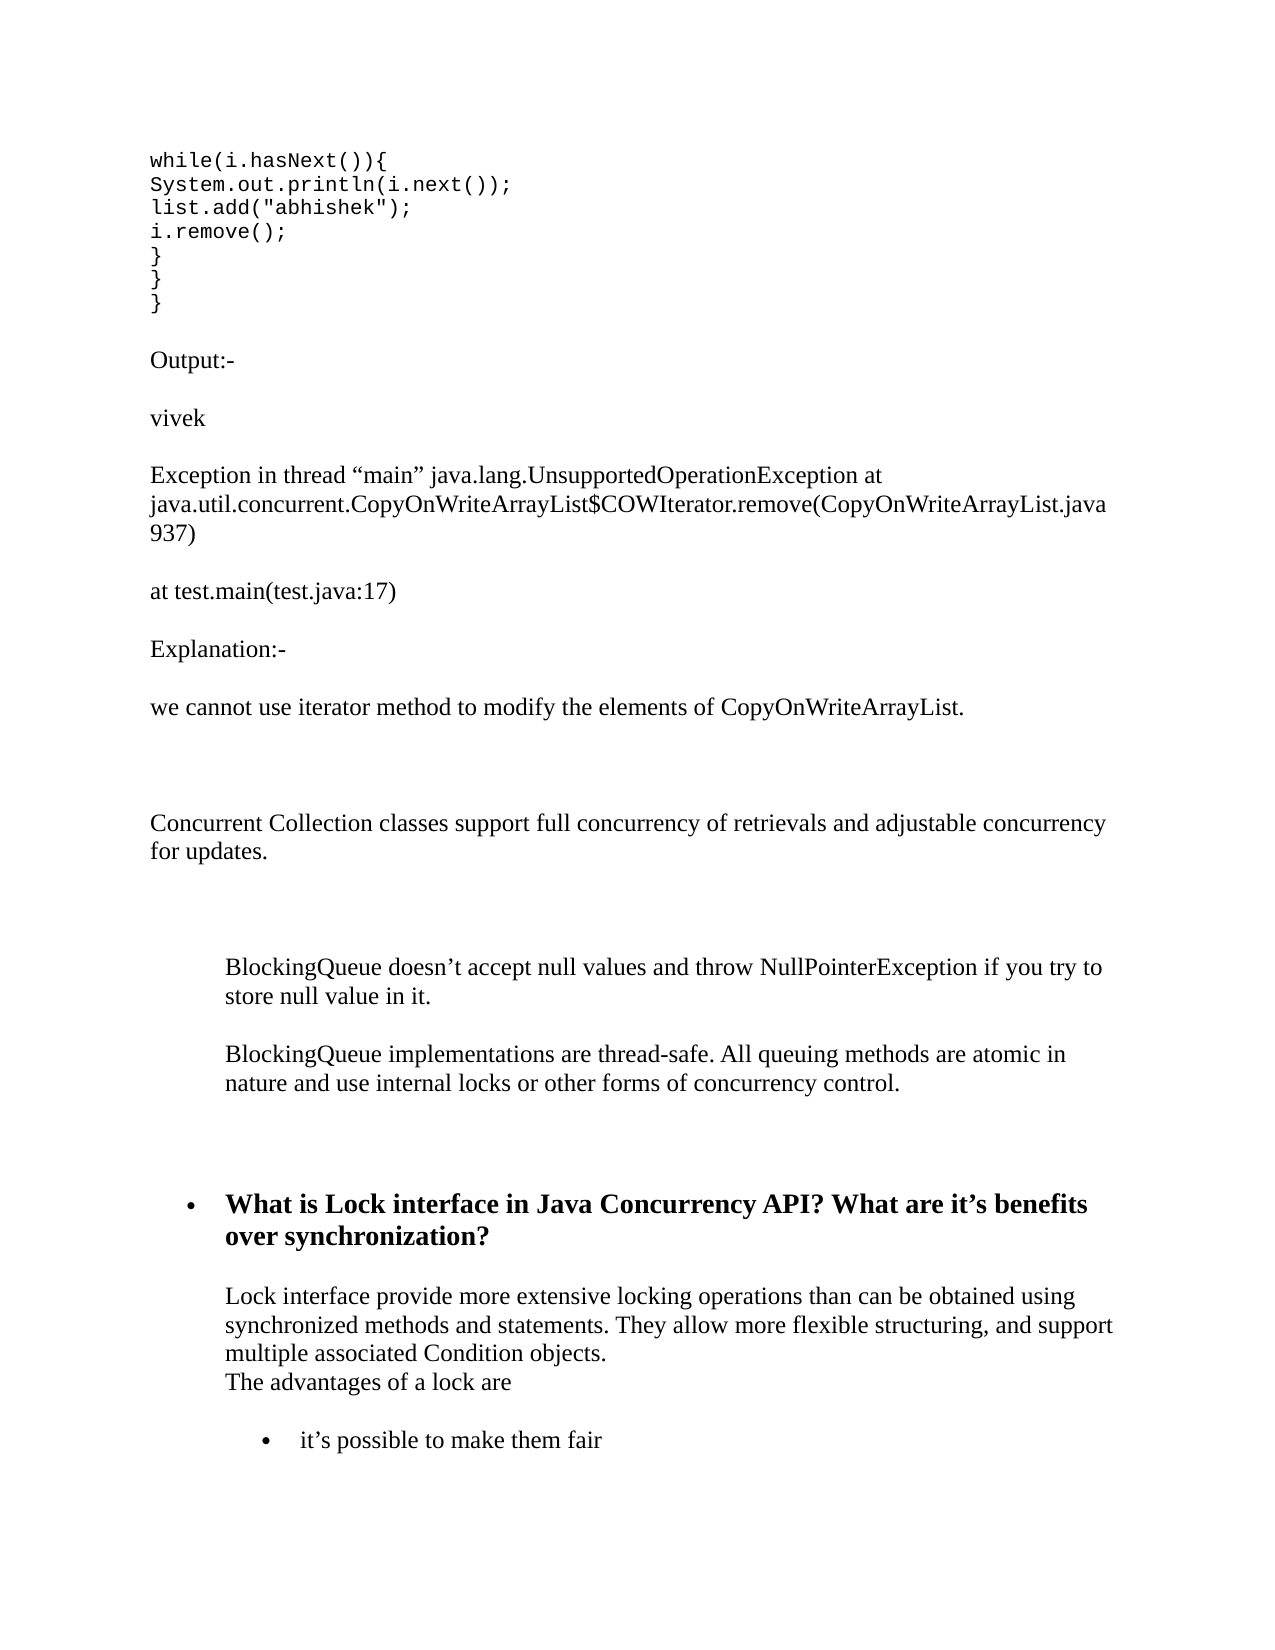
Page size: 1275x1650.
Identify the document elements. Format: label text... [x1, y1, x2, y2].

list it’s possible to make them fair [262, 1425, 1125, 1454]
text at test.main(test.java:17) [150, 576, 1125, 605]
text BlockingQueue implementations are thread-safe. All queuing methods are atomic in nature and use internal locks or other forms of concurrency control. [225, 1039, 1125, 1096]
text Output:- [150, 345, 1125, 373]
text Explanation:- [150, 634, 1125, 663]
text BlockingQueue doesn’t accept null values and throw NullPointerException if you try to store null value in it. [225, 952, 1125, 1010]
text Exception in thread “main” java.lang.UnsupportedOperationException at java.util.concurrent.CopyOnWriteArrayList$COWIterator.remove(CopyOnWriteArrayList.java 937) [150, 461, 1125, 547]
text while(i.hasNext()){ System.out.println(i.next()); list.add("abhishek"); i.remove(); } } } [150, 150, 1125, 316]
subtitle What is Lock interface in Java Concurrency API? What are it’s benefits over synchronization? [187, 1187, 1125, 1252]
text we cannot use iterator method to modify the elements of CopyOnWriteArrayList. [150, 692, 1125, 721]
text Lock interface provide more extensive locking operations than can be obtained using synchronized methods and statements. They allow more flexible structuring, and support multiple associated Condition objects. The advantages of a lock are [225, 1281, 1125, 1396]
text vivek [150, 403, 1125, 431]
text Concurrent Collection classes support full concurrency of retrievals and adjustable concurrency for updates. [150, 808, 1125, 865]
